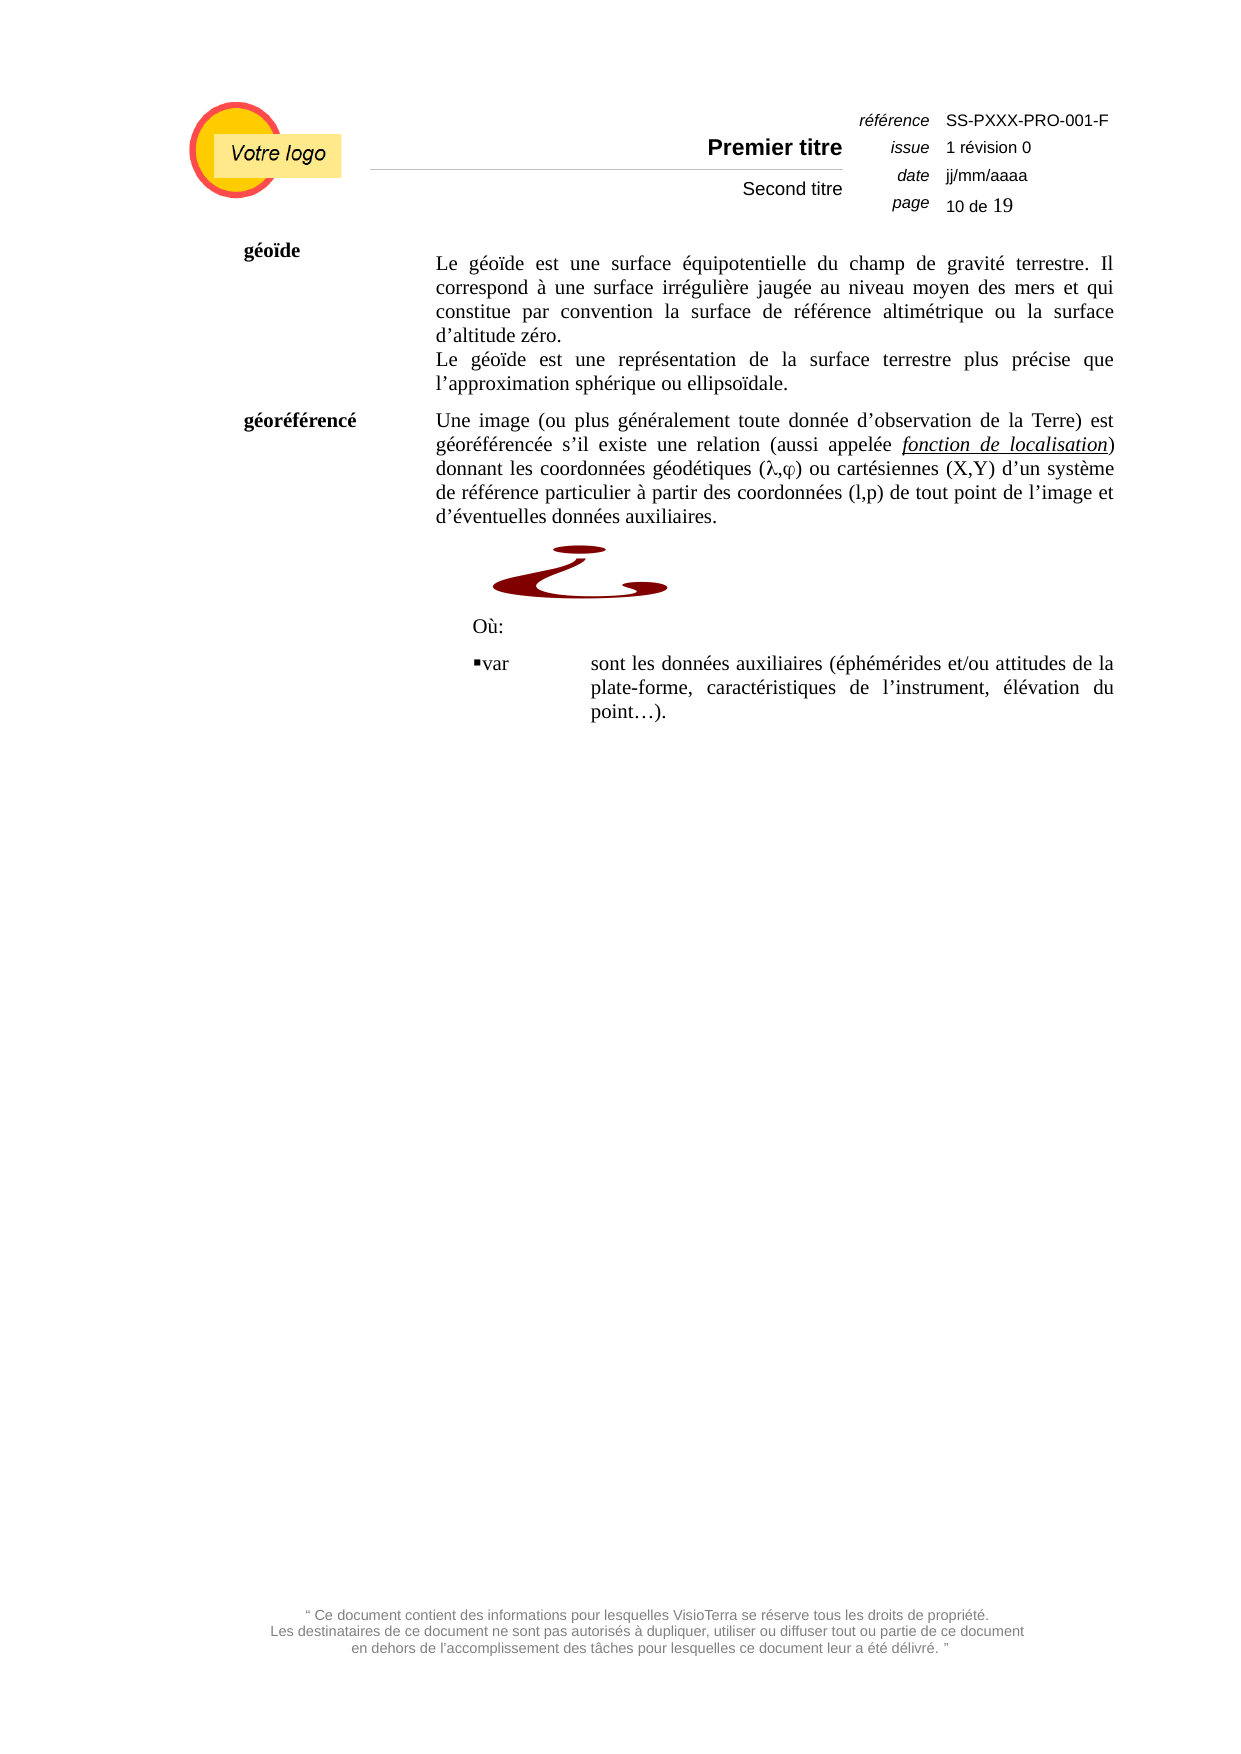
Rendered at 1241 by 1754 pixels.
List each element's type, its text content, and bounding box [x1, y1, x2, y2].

table_cell géoïde [236, 238, 428, 408]
table_cell Le géoïde est une surface équipotentielle du champ de gravité terrestre. Il correspond à une surface irrégulière jaugée au niveau moyen des mers et qui constitue par convention la surface de référence altimétrique ou la surface d’altitude zéro. Le géoïde est une représentation de la surface terrestre plus précise que l’approximation sphérique ou ellipsoïdale. [428, 238, 1122, 408]
table_cell Une image (ou plus généralement toute donnée d’observation de la Terre) est géoréférencée s’il existe une relation (aussi appelée fonction de localisation) donnant les coordonnées géodétiques (,) ou cartésiennes (X,Y) d’un système de référence particulier à partir des coordonnées (l,p) de tout point de l’image et d’éventuelles données auxiliaires. Où: var sont les données auxiliaires (éphémérides et/ou attitudes de la plate-forme, caractéristiques de l’instrument, élévation du point…). [428, 408, 1122, 735]
table_cell géoréférencé [236, 408, 428, 735]
